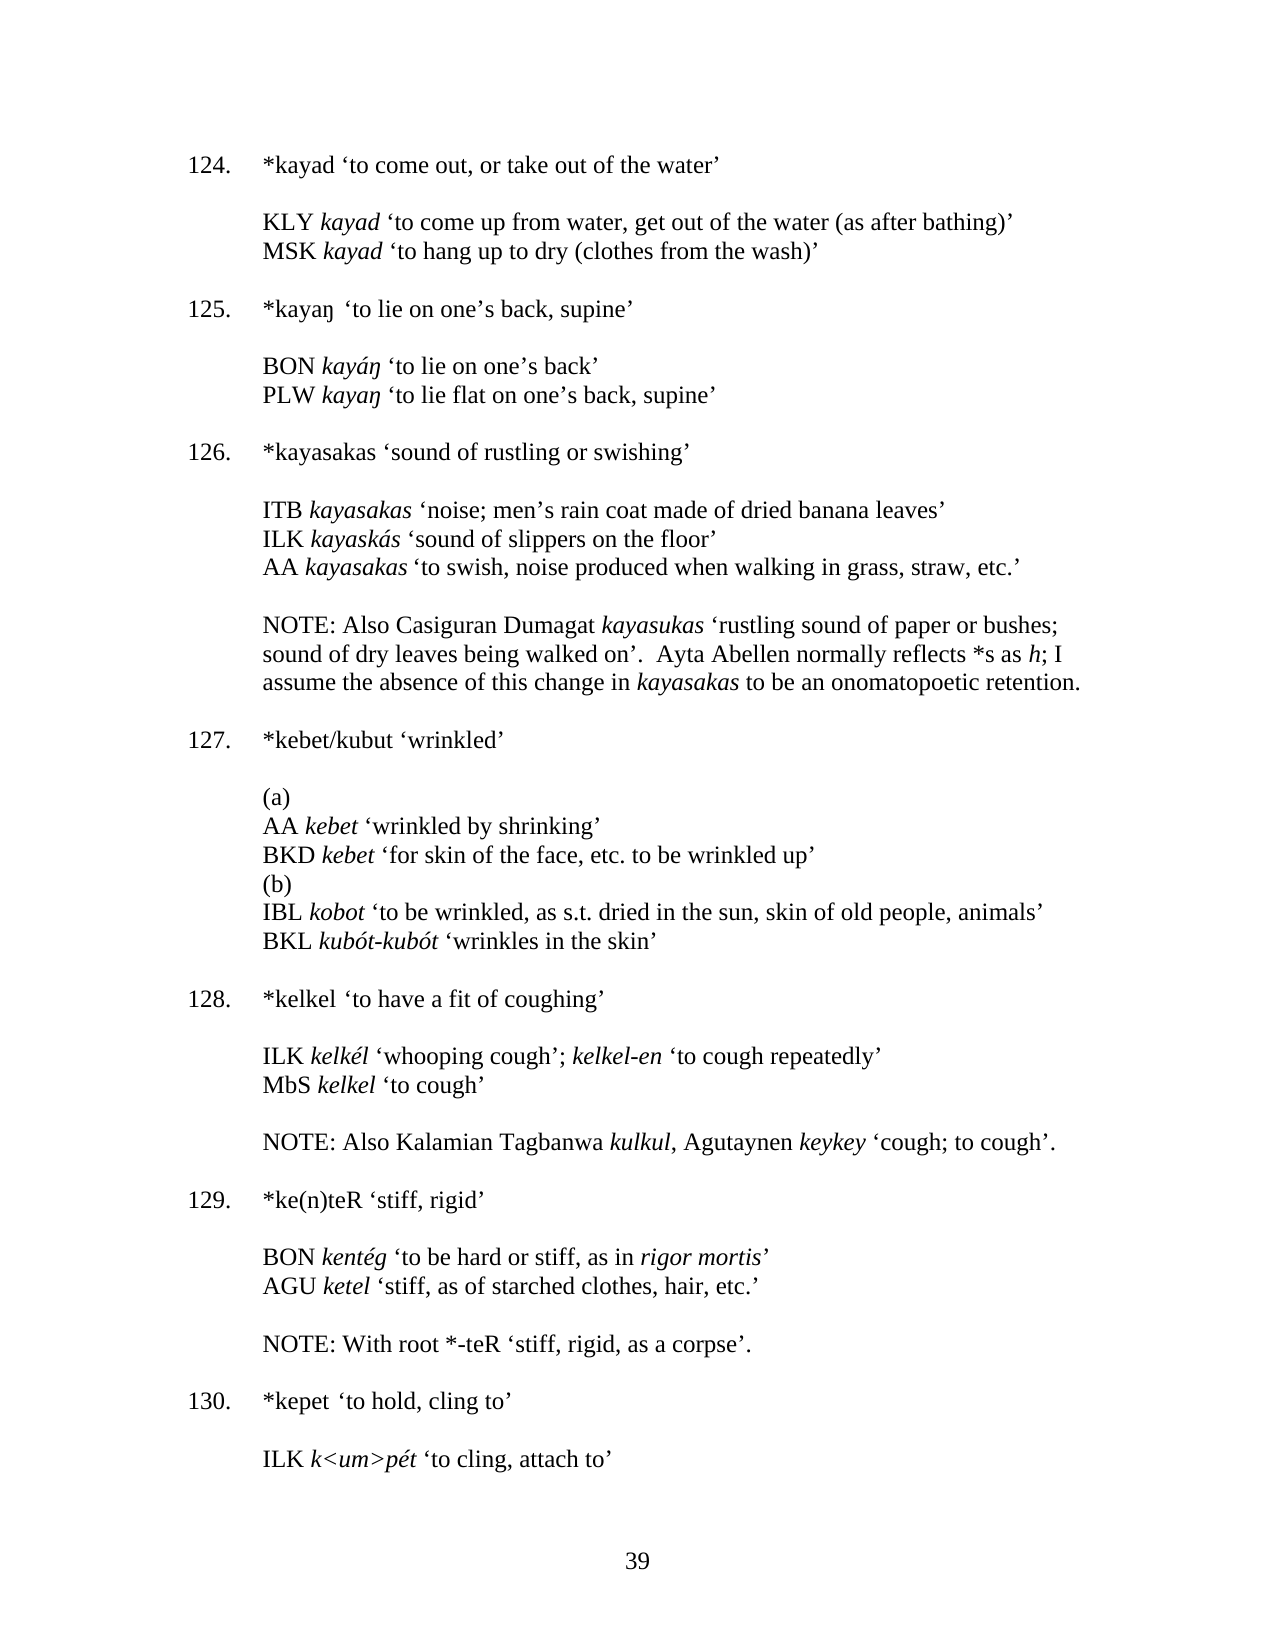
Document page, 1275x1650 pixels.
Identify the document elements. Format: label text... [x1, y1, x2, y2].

text 128. *kelkel ‘to have a fit of coughing’ [187, 984, 1087, 1012]
text BON kayáŋ ‘to lie on one’s back’ [187, 351, 1087, 380]
text 124. *kayad ‘to come out, or take out of the water’ [187, 150, 1087, 179]
text BKD kebet ‘for skin of the face, etc. to be wrinkled up’ [187, 840, 1087, 869]
text NOTE: With root *-teR ‘stiff, rigid, as a corpse’. [187, 1329, 1087, 1357]
text 126. *kayasakas ‘sound of rustling or swishing’ [187, 437, 1087, 466]
text 130. *kepet ‘to hold, cling to’ [187, 1386, 1087, 1415]
text MSK kayad ‘to hang up to dry (clothes from the wash)’ [187, 236, 1087, 265]
text NOTE: Also Kalamian Tagbanwa kulkul, Agutaynen keykey ‘cough; to cough’. [187, 1127, 1087, 1156]
text AA kebet ‘wrinkled by shrinking’ [187, 811, 1087, 840]
text ILK kayaskás ‘sound of slippers on the floor’ [187, 524, 1087, 552]
text (b) [187, 869, 1087, 897]
text 127. *kebet/kubut ‘wrinkled’ [187, 725, 1087, 754]
text sound of dry leaves being walked on’. Ayta Abellen normally reflects *s as h; I [187, 639, 1087, 667]
text IBL kobot ‘to be wrinkled, as s.t. dried in the sun, skin of old people, animals’ [187, 897, 1087, 926]
text ILK k<um>pét ‘to cling, attach to’ [187, 1444, 1087, 1472]
text ITB kayasakas ‘noise; men’s rain coat made of dried banana leaves’ [187, 495, 1087, 524]
text BKL kubót-kubót ‘wrinkles in the skin’ [187, 926, 1087, 955]
text AGU ketel ‘stiff, as of starched clothes, hair, etc.’ [187, 1271, 1087, 1300]
text MbS kelkel ‘to cough’ [187, 1070, 1087, 1099]
text BON kentég ‘to be hard or stiff, as in rigor mortis’ [187, 1242, 1087, 1271]
text ILK kelkél ‘whooping cough’; kelkel-en ‘to cough repeatedly’ [187, 1041, 1087, 1070]
text 125. *kayaŋ ‘to lie on one’s back, supine’ [187, 294, 1087, 322]
text assume the absence of this change in kayasakas to be an onomatopoetic retention. [262, 667, 1087, 696]
text AA kayasakas ‘to swish, noise produced when walking in grass, straw, etc.’ [187, 552, 1087, 581]
text PLW kayaŋ ‘to lie flat on one’s back, supine’ [187, 380, 1087, 409]
text 129. *ke(n)teR ‘stiff, rigid’ [187, 1185, 1087, 1214]
text (a) [187, 782, 1087, 811]
text NOTE: Also Casiguran Dumagat kayasukas ‘rustling sound of paper or bushes; [187, 610, 1087, 639]
text KLY kayad ‘to come up from water, get out of the water (as after bathing)’ [187, 207, 1087, 236]
